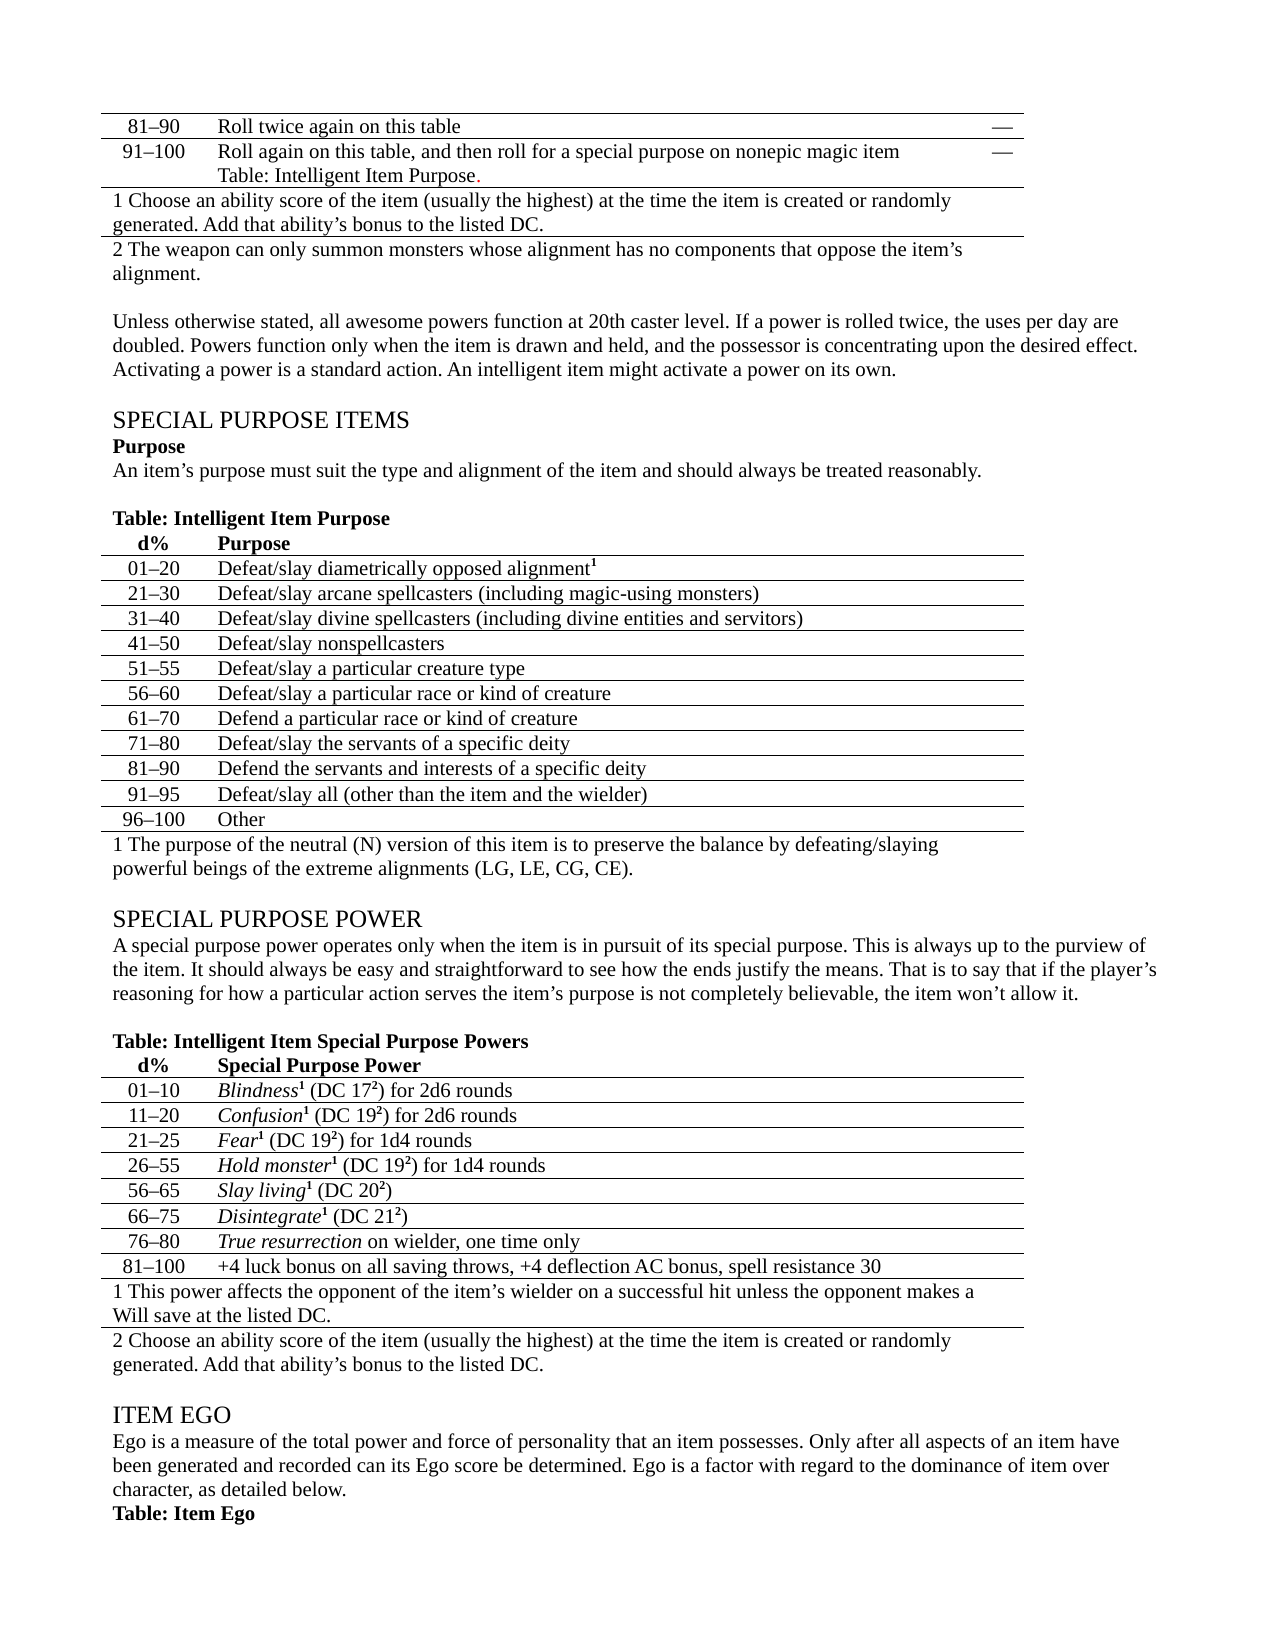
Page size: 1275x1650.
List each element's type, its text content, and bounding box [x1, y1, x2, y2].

table_cell 96–100 [101, 807, 206, 831]
subtitle SPECIAL PURPOSE POWER [112, 904, 1162, 933]
table_cell Blindness1 (DC 172) for 2d6 rounds [206, 1078, 1024, 1102]
table_cell Fear1 (DC 192) for 1d4 rounds [206, 1128, 1024, 1152]
table_cell 81–90 [101, 114, 206, 138]
table_cell True resurrection on wielder, one time only [206, 1229, 1024, 1253]
table_cell 01–10 [101, 1078, 206, 1102]
table_cell 91–100 [101, 139, 206, 187]
table_cell Other [206, 807, 1024, 831]
text Table: Intelligent Item Special Purpose Powers [112, 1029, 1162, 1053]
table_cell Defeat/slay all (other than the item and the wielder) [206, 781, 1024, 806]
table_cell — [919, 114, 1024, 138]
table_cell 56–65 [101, 1179, 206, 1202]
table_cell Defeat/slay a particular creature type [206, 656, 1024, 680]
text A special purpose power operates only when the item is in pursuit of its special purpose. This is always up to the purview of the item. It should always be easy and straightforward to see how the ends justify the means. That is to say that if the player’s reasoning for how a particular action serves the item’s purpose is not completely believable, the item won’t allow it. [112, 933, 1162, 1005]
table_header d% [101, 1053, 206, 1077]
table_cell 56–60 [101, 681, 206, 705]
text Ego is a measure of the total power and force of personality that an item possesses. Only after all aspects of an item have been generated and recorded can its Ego score be determined. Ego is a factor with regard to the dominance of item over character, as detailed below. [112, 1429, 1162, 1501]
table_cell 11–20 [101, 1103, 206, 1127]
table_cell 51–55 [101, 656, 206, 680]
table_cell Defeat/slay diametrically opposed alignment1 [206, 556, 1024, 579]
table_cell Defeat/slay divine spellcasters (including divine entities and servitors) [206, 606, 1024, 630]
table_cell Defeat/slay nonspellcasters [206, 631, 1024, 655]
table_cell 71–80 [101, 731, 206, 755]
table_cell Defend a particular race or kind of creature [206, 706, 1024, 730]
subtitle Purpose [112, 434, 1162, 458]
table_cell Confusion1 (DC 192) for 2d6 rounds [206, 1103, 1024, 1127]
table_cell Roll again on this table, and then roll for a special purpose on nonepic magic item Table: Intelligent Item Purpose. [206, 139, 919, 187]
table_cell — [919, 139, 1024, 187]
table_cell 1 This power affects the opponent of the item’s wielder on a successful hit unless the opponent makes a Will save at the listed DC. [101, 1279, 1024, 1327]
table_cell 81–100 [101, 1254, 206, 1278]
table_cell Hold monster1 (DC 192) for 1d4 rounds [206, 1153, 1024, 1177]
table_cell 66–75 [101, 1204, 206, 1228]
table_cell 91–95 [101, 781, 206, 806]
table_header Special Purpose Power [206, 1053, 1024, 1077]
table_cell 21–30 [101, 581, 206, 605]
table_cell Defeat/slay the servants of a specific deity [206, 731, 1024, 755]
table_header d% [101, 530, 206, 554]
table_cell 21–25 [101, 1128, 206, 1152]
table_cell 2 The weapon can only summon monsters whose alignment has no components that oppose the item’s alignment. [101, 237, 1024, 285]
table_cell 26–55 [101, 1153, 206, 1177]
table_cell 1 Choose an ability score of the item (usually the highest) at the time the item is created or randomly generated. Add that ability’s bonus to the listed DC. [101, 188, 1024, 236]
text Table: Intelligent Item Purpose [112, 506, 1162, 530]
table_cell 01–20 [101, 556, 206, 579]
table_cell 41–50 [101, 631, 206, 655]
table_cell 2 Choose an ability score of the item (usually the highest) at the time the item is created or randomly generated. Add that ability’s bonus to the listed DC. [101, 1328, 1024, 1376]
table_header Purpose [206, 530, 1024, 554]
table_cell Slay living1 (DC 202) [206, 1179, 1024, 1202]
table_cell 1 The purpose of the neutral (N) version of this item is to preserve the balance by defeating/slaying powerful beings of the extreme alignments (LG, LE, CG, CE). [101, 832, 1024, 880]
table_cell 61–70 [101, 706, 206, 730]
text Unless otherwise stated, all awesome powers function at 20th caster level. If a power is rolled twice, the uses per day are doubled. Powers function only when the item is drawn and held, and the possessor is concentrating upon the desired effect. Activating a power is a standard action. An intelligent item might activate a power on its own. [112, 309, 1162, 381]
table_cell 31–40 [101, 606, 206, 630]
table_cell 81–90 [101, 756, 206, 780]
table_cell Roll twice again on this table [206, 114, 919, 138]
table_cell Defend the servants and interests of a specific deity [206, 756, 1024, 780]
text Table: Item Ego [112, 1501, 1162, 1525]
table_cell Defeat/slay arcane spellcasters (including magic-using monsters) [206, 581, 1024, 605]
text An item’s purpose must suit the type and alignment of the item and should always be treated reasonably. [112, 458, 1162, 482]
table_cell 76–80 [101, 1229, 206, 1253]
table_cell Defeat/slay a particular race or kind of creature [206, 681, 1024, 705]
table_cell Disintegrate1 (DC 212) [206, 1204, 1024, 1228]
table_cell +4 luck bonus on all saving throws, +4 deflection AC bonus, spell resistance 30 [206, 1254, 1024, 1278]
subtitle ITEM EGO [112, 1400, 1162, 1429]
subtitle SPECIAL PURPOSE ITEMS [112, 405, 1162, 434]
